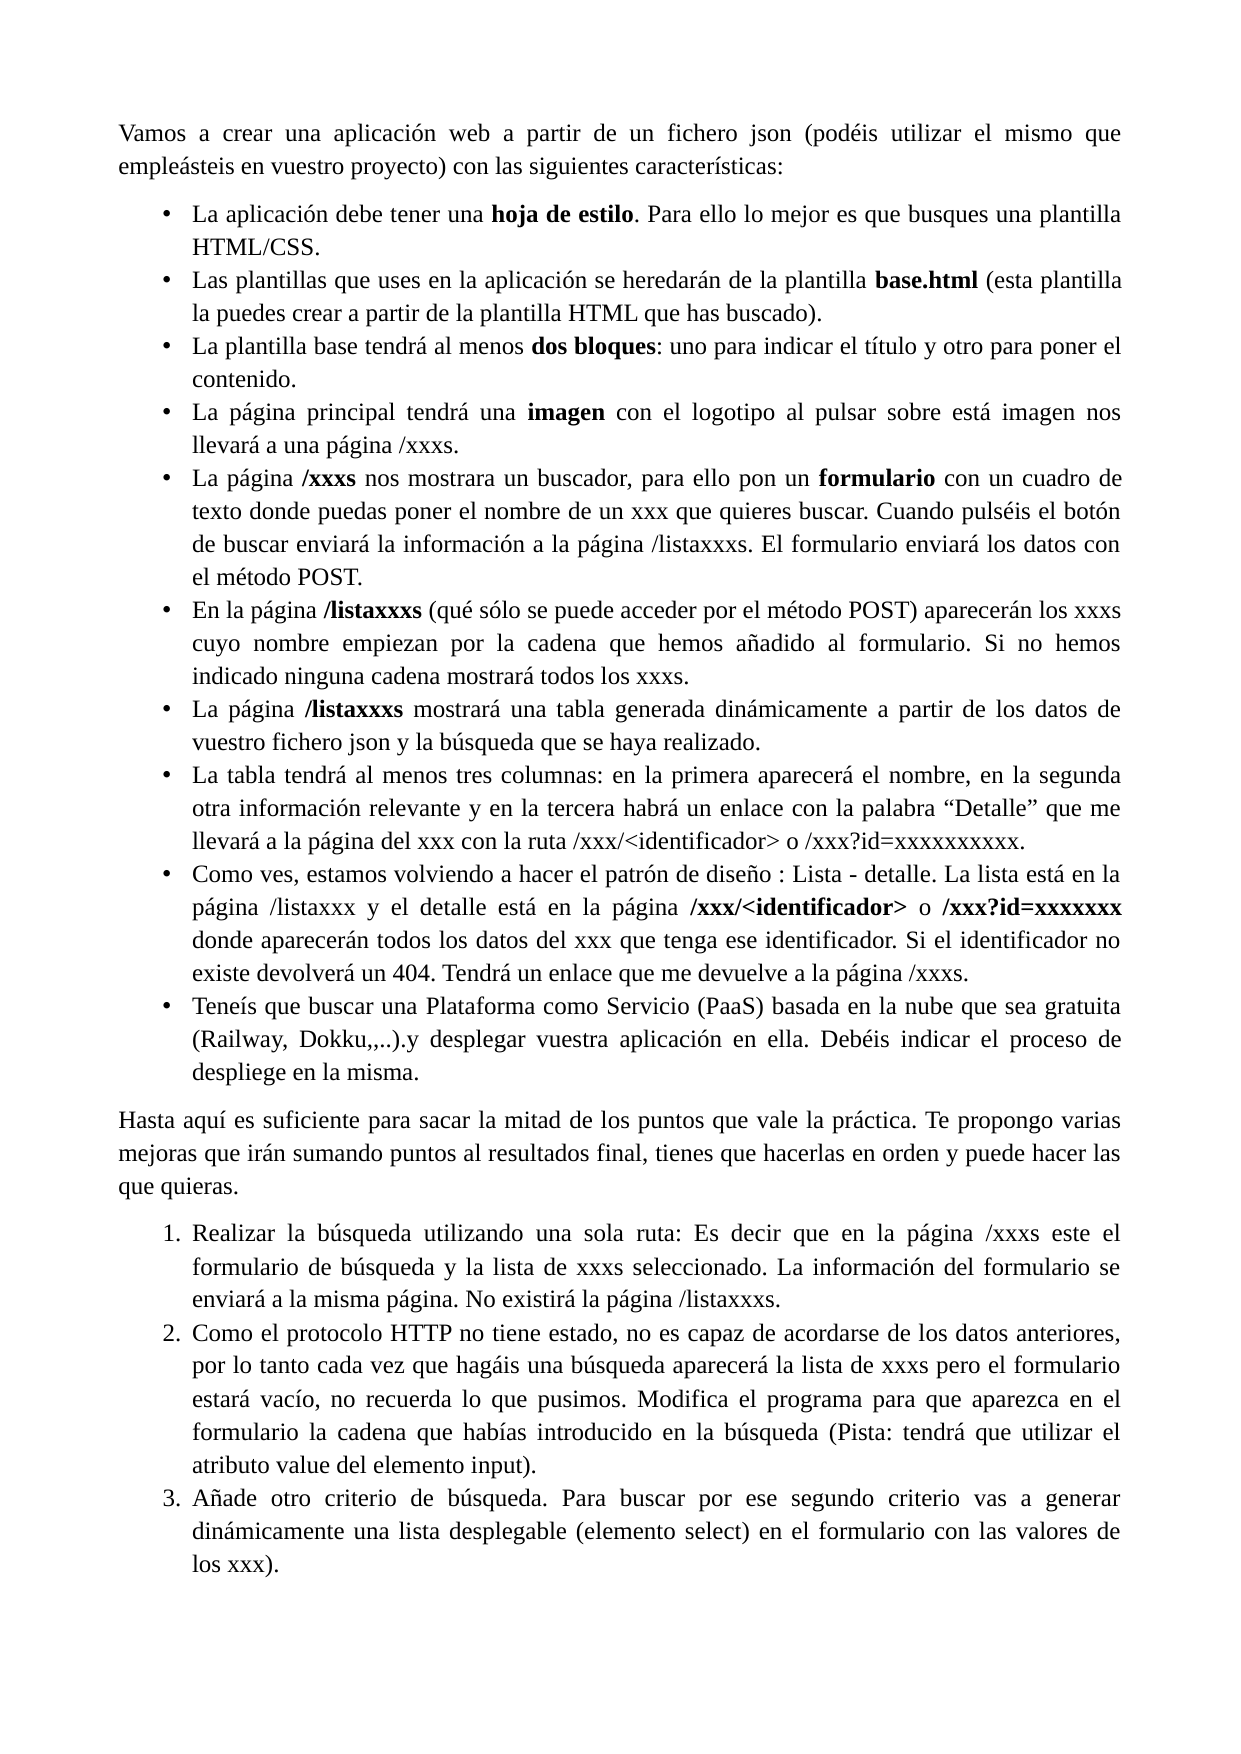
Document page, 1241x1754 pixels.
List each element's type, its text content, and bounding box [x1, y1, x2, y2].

list Las plantillas que uses en la aplicación se heredarán de la plantilla base.html (esta plantilla la puedes crear a partir de la plantilla HTML que has buscado). [162, 265, 1122, 327]
list La página /listaxxxs mostrará una tabla generada dinámicamente a partir de los datos de vuestro fichero json y la búsqueda que se haya realizado. [162, 694, 1122, 756]
list La plantilla base tendrá al menos dos bloques: uno para indicar el título y otro para poner el contenido. [162, 331, 1122, 393]
list La tabla tendrá al menos tres columnas: en la primera aparecerá el nombre, en la segunda otra información relevante y en la tercera habrá un enlace con la palabra “Detalle” que me llevará a la página del xxx con la ruta /xxx/<identificador> o /xxx?id=xxxxxxxxxx. [162, 760, 1122, 855]
list Realizar la búsqueda utilizando una sola ruta: Es decir que en la página /xxxs este el formulario de búsqueda y la lista de xxxs seleccionado. La información del formulario se enviará a la misma página. No existirá la página /listaxxxs. [162, 1218, 1122, 1313]
list La página /xxxs nos mostrara un buscador, para ello pon un formulario con un cuadro de texto donde puedas poner el nombre de un xxx que quieres buscar. Cuando pulséis el botón de buscar enviará la información a la página /listaxxxs. El formulario enviará los datos con el método POST. [162, 463, 1122, 591]
list En la página /listaxxxs (qué sólo se puede acceder por el método POST) aparecerán los xxxs cuyo nombre empiezan por la cadena que hemos añadido al formulario. Si no hemos indicado ninguna cadena mostrará todos los xxxs. [162, 595, 1122, 690]
list Teneís que buscar una Plataforma como Servicio (PaaS) basada en la nube que sea gratuita (Railway, Dokku,,..).y desplegar vuestra aplicación en ella. Debéis indicar el proceso de despliege en la misma. [162, 991, 1122, 1086]
list La aplicación debe tener una hoja de estilo. Para ello lo mejor es que busques una plantilla HTML/CSS. [162, 199, 1122, 261]
list Añade otro criterio de búsqueda. Para buscar por ese segundo criterio vas a generar dinámicamente una lista desplegable (elemento select) en el formulario con las valores de los xxx). [162, 1483, 1122, 1577]
list Como el protocolo HTTP no tiene estado, no es capaz de acordarse de los datos anteriores, por lo tanto cada vez que hagáis una búsqueda aparecerá la lista de xxxs pero el formulario estará vacío, no recuerda lo que pusimos. Modifica el programa para que aparezca en el formulario la cadena que habías introducido en la búsqueda (Pista: tendrá que utilizar el atributo value del elemento input). [162, 1318, 1122, 1478]
text Hasta aquí es suficiente para sacar la mitad de los puntos que vale la práctica. Te propongo varias mejoras que irán sumando puntos al resultados final, tienes que hacerlas en orden y puede hacer las que quieras. [118, 1105, 1122, 1200]
list Como ves, estamos volviendo a hacer el patrón de diseño : Lista - detalle. La lista está en la página /listaxxx y el detalle está en la página /xxx/<identificador> o /xxx?id=xxxxxxx donde aparecerán todos los datos del xxx que tenga ese identificador. Si el identificador no existe devolverá un 404. Tendrá un enlace que me devuelve a la página /xxxs. [162, 859, 1122, 987]
list La página principal tendrá una imagen con el logotipo al pulsar sobre está imagen nos llevará a una página /xxxs. [162, 397, 1122, 459]
text Vamos a crear una aplicación web a partir de un fichero json (podéis utilizar el mismo que empleásteis en vuestro proyecto) con las siguientes características: [118, 118, 1122, 180]
